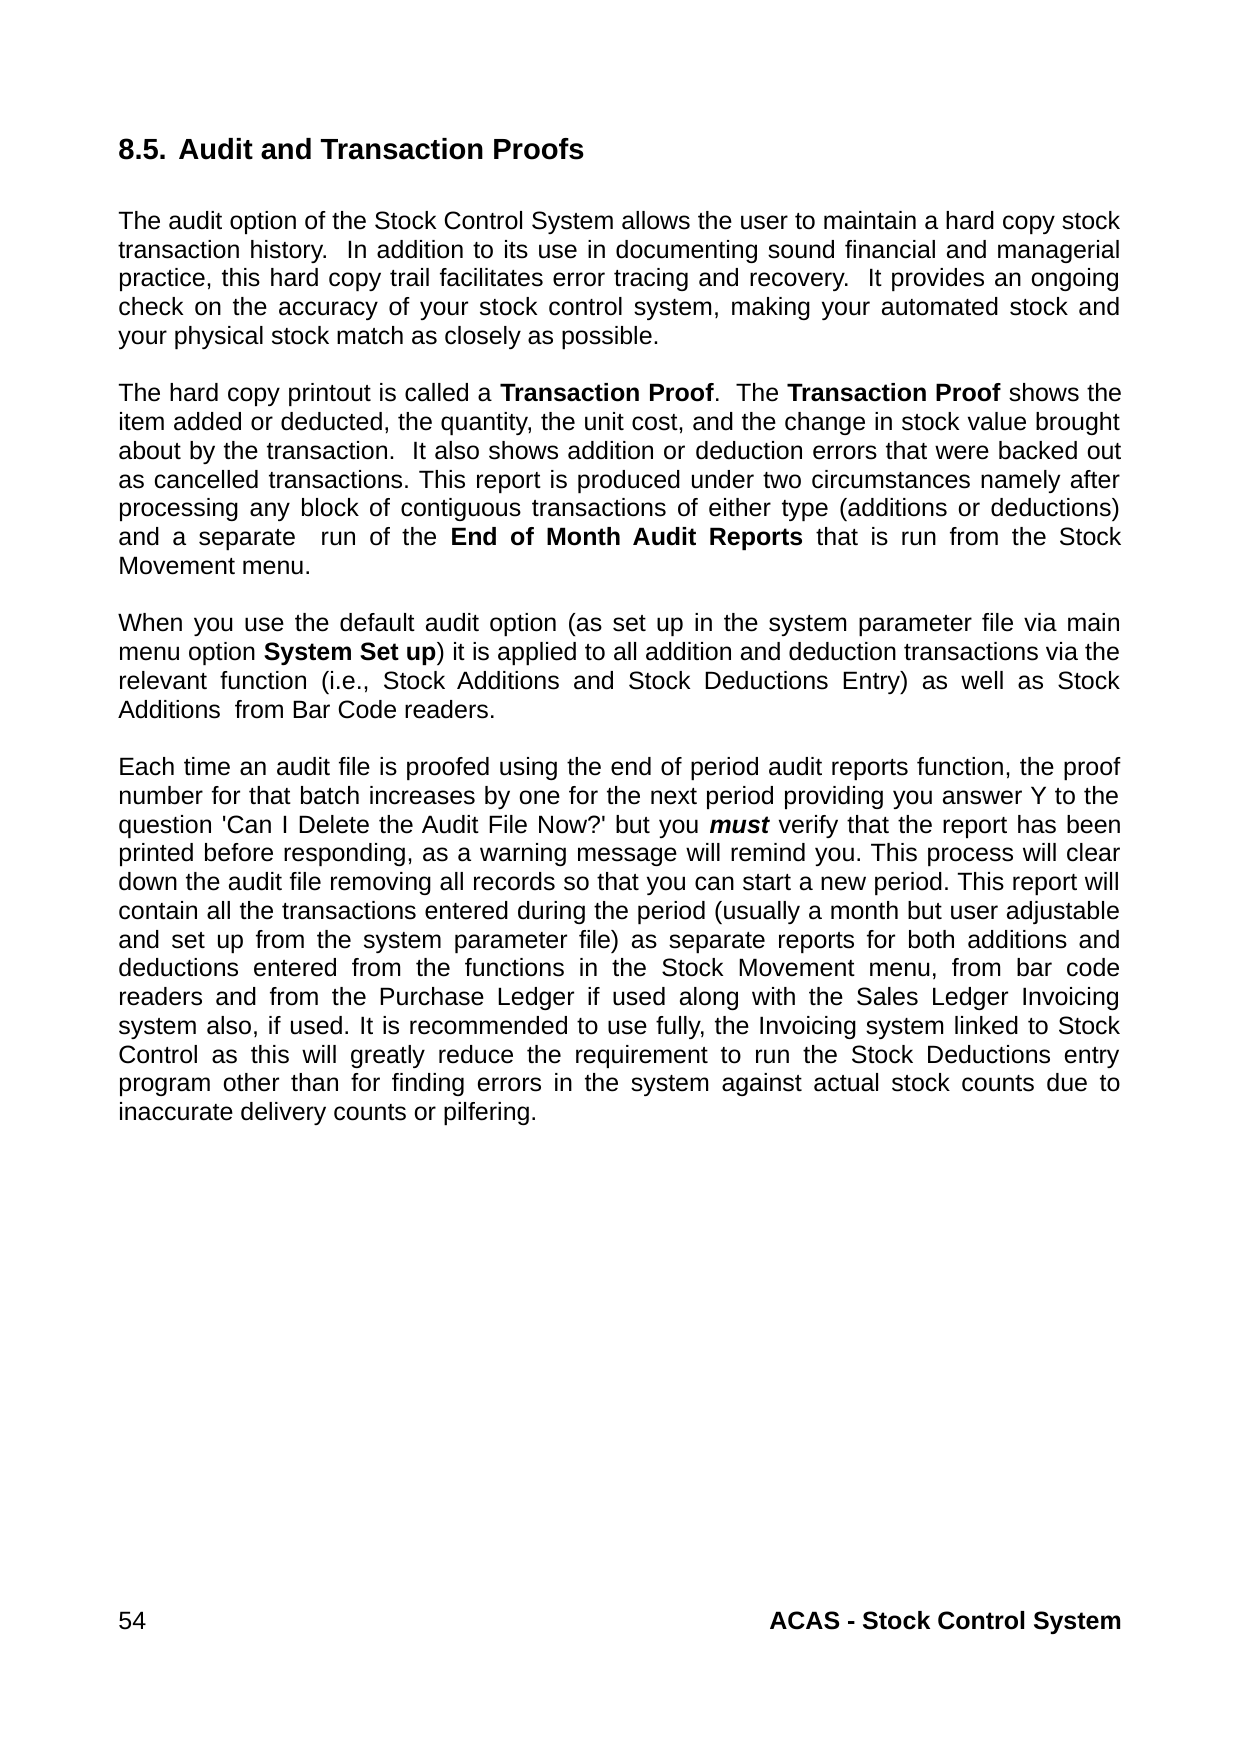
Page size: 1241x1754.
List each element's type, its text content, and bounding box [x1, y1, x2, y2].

subtitle Audit and Transaction Proofs [118, 132, 1122, 165]
text Each time an audit file is proofed using the end of period audit reports function, the proof number for that batch increases by one for the next period providing you answer Y to the question 'Can I Delete the Audit File Now?' but you must verify that the report has been printed before responding, as a warning message will remind you. This process will clear down the audit file removing all records so that you can start a new period. This report will contain all the transactions entered during the period (usually a month but user adjustable and set up from the system parameter file) as separate reports for both additions and deductions entered from the functions in the Stock Movement menu, from bar code readers and from the Purchase Ledger if used along with the Sales Ledger Invoicing system also, if used. It is recommended to use fully, the Invoicing system linked to Stock Control as this will greatly reduce the requirement to run the Stock Deductions entry program other than for finding errors in the system against actual stock counts due to inaccurate delivery counts or pilfering. [118, 752, 1122, 1126]
text The audit option of the Stock Control System allows the user to maintain a hard copy stock transaction history. In addition to its use in documenting sound financial and managerial practice, this hard copy trail facilitates error tracing and recovery. It provides an ongoing check on the accuracy of your stock control system, making your automated stock and your physical stock match as closely as possible. [118, 206, 1122, 350]
text When you use the default audit option (as set up in the system parameter file via main menu option System Set up) it is applied to all addition and deduction transactions via the relevant function (i.e., Stock Additions and Stock Deductions Entry) as well as Stock Additions from Bar Code readers. [118, 608, 1122, 723]
text The hard copy printout is called a Transaction Proof. The Transaction Proof shows the item added or deducted, the quantity, the unit cost, and the change in stock value brought about by the transaction. It also shows addition or deduction errors that were backed out as cancelled transactions. This report is produced under two circumstances namely after processing any block of contiguous transactions of either type (additions or deductions) and a separate run of the End of Month Audit Reports that is run from the Stock Movement menu. [118, 378, 1122, 580]
